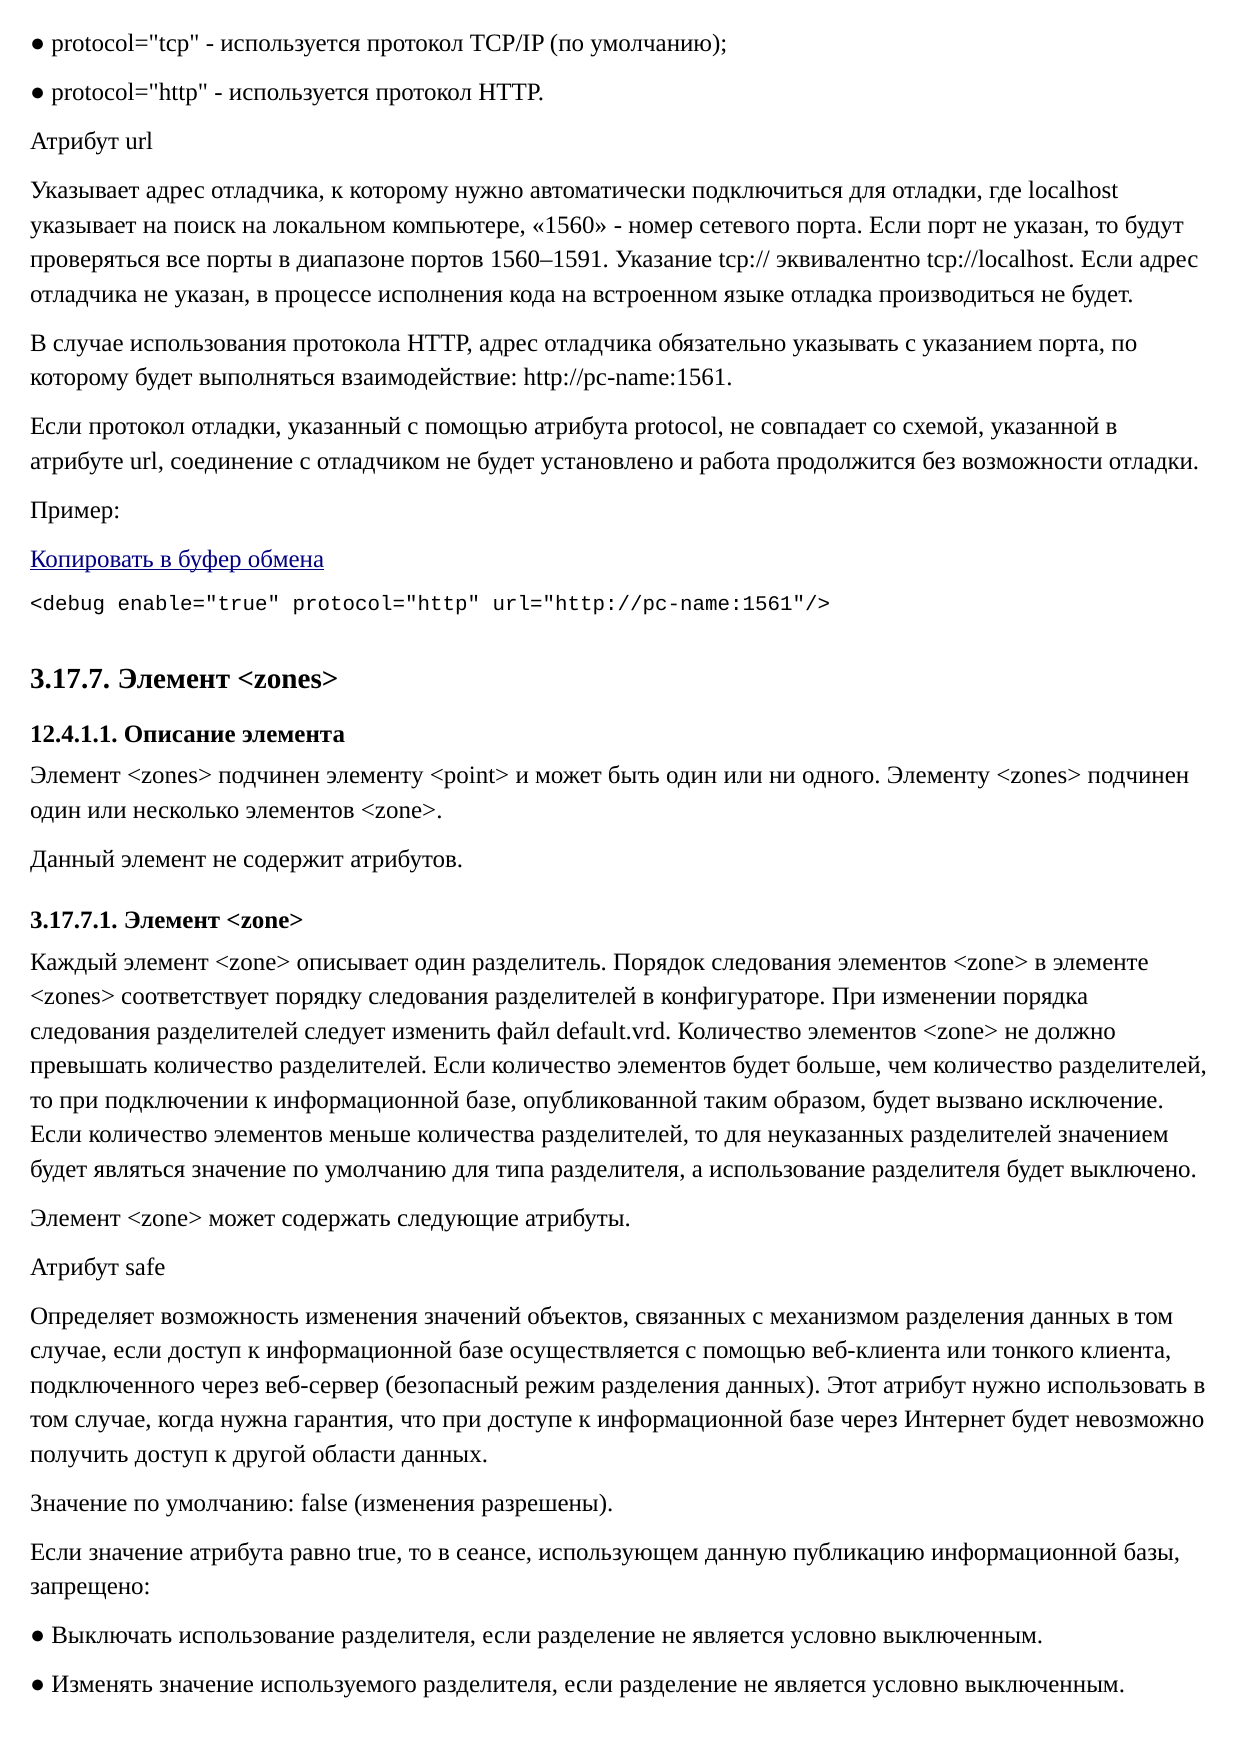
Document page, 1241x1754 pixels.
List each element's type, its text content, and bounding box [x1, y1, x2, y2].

subtitle 3.17.7.1. Элемент <zone> [30, 906, 1211, 934]
text ● protocol="http" ‑ используется протокол HTTP. [30, 77, 1211, 106]
text ● protocol="tcp" ‑ используется протокол TCP/IP (по умолчанию); [30, 28, 1211, 57]
text Каждый элемент <zone> описывает один разделитель. Порядок следования элементов <zone> в элементе <zones> соответствует порядку следования разделителей в конфигураторе. При изменении порядка следования разделителей следует изменить файл default.vrd. Количество элементов <zone> не должно превышать количество разделителей. Если количество элементов будет больше, чем количество разделителей, то при подключении к информационной базе, опубликованной таким образом, будет вызвано исключение. Если количество элементов меньше количества разделителей, то для неуказанных разделителей значением будет являться значение по умолчанию для типа разделителя, а использование разделителя будет выключено. [30, 947, 1211, 1182]
text Элемент <zone> может содержать следующие атрибуты. [30, 1203, 1211, 1232]
text Атрибут safe [30, 1252, 1211, 1281]
text ● Выключать использование разделителя, если разделение не является условно выключенным. [30, 1621, 1211, 1649]
subtitle 3.17.7. Элемент <zones> [30, 661, 1211, 694]
text Атрибут url [30, 126, 1211, 155]
text ● Изменять значение используемого разделителя, если разделение не является условно выключенным. [30, 1669, 1211, 1698]
text Если значение атрибута равно true, то в сеансе, использующем данную публикацию информационной базы, запрещено: [30, 1537, 1211, 1600]
subtitle 12.4.1.1. Описание элемента [30, 719, 1211, 748]
text Данный элемент не содержит атрибутов. [30, 844, 1211, 873]
text Пример: [30, 495, 1211, 524]
text В случае использования протокола HTTP, адрес отладчика обязательно указывать с указанием порта, по которому будет выполняться взаимодействие: http://pc-name:1561. [30, 328, 1211, 391]
text Определяет возможность изменения значений объектов, связанных с механизмом разделения данных в том случае, если доступ к информационной базе осуществляется с помощью веб-клиента или тонкого клиента, подключенного через веб-сервер (безопасный режим разделения данных). Этот атрибут нужно использовать в том случае, когда нужна гарантия, что при доступе к информационной базе через Интернет будет невозможно получить доступ к другой области данных. [30, 1301, 1211, 1468]
text Элемент <zones> подчинен элементу <point> и может быть один или ни одного. Элементу <zones> подчинен один или несколько элементов <zone>. [30, 761, 1211, 824]
text Если протокол отладки, указанный с помощью атрибута protocol, не совпадает со схемой, указанной в атрибуте url, соединение с отладчиком не будет установлено и работа продолжится без возможности отладки. [30, 411, 1211, 474]
text Значение по умолчанию: false (изменения разрешены). [30, 1488, 1211, 1517]
text Копировать в буфер обмена [30, 544, 1211, 573]
text Указывает адрес отладчика, к которому нужно автоматически подключиться для отладки, где localhost указывает на поиск на локальном компьютере, «1560» ‑ номер сетевого порта. Если порт не указан, то будут проверяться все порты в диапазоне портов 1560–1591. Указание tcp:// эквивалентно tcp://localhost. Если адрес отладчика не указан, в процессе исполнения кода на встроенном языке отладка производиться не будет. [30, 175, 1211, 307]
text <debug enable="true" protocol="http" url="http://pc-name:1561"/> [30, 593, 1211, 617]
